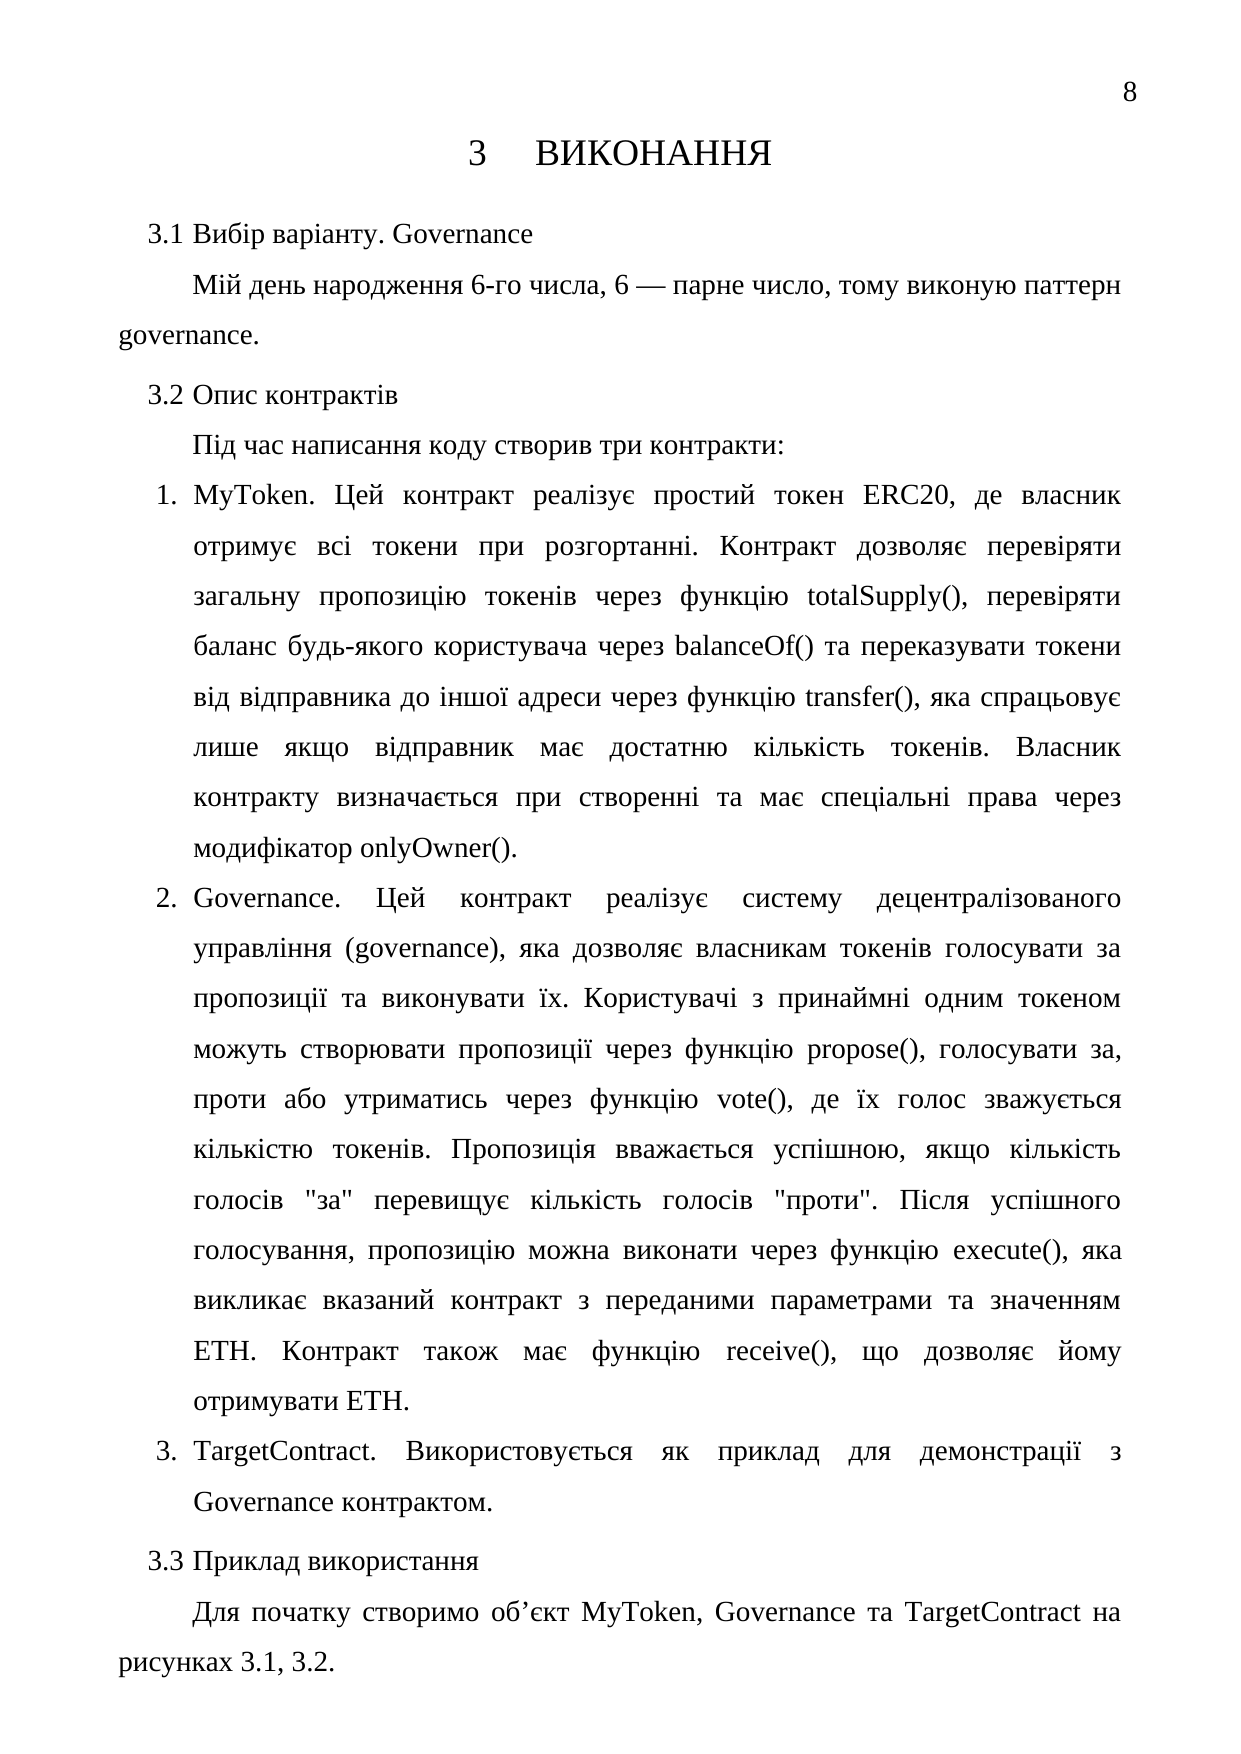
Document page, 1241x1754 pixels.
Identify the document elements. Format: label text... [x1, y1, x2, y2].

subtitle Вибір варіанту. Governance [118, 217, 1122, 250]
list Governance. Цей контракт реалізує систему децентралізованого управління (governance), яка дозволяє власникам токенів голосувати за пропозиції та виконувати їх. Користувачі з принаймні одним токеном можуть створювати пропозиції через функцію propose(), голосувати за, проти або утриматись через функцію vote(), де їх голос зважується кількістю токенів. Пропозиція вважається успішною, якщо кількість голосів "за" перевищує кількість голосів "проти". Після успішного голосування, пропозицію можна виконати через функцію execute(), яка викликає вказаний контракт з переданими параметрами та значенням ETH. Контракт також має функцію receive(), що дозволяє йому отримувати ETH. [156, 880, 1122, 1417]
list MyToken. Цей контракт реалізує простий токен ERC20, де власник отримує всі токени при розгортанні. Контракт дозволяє перевіряти загальну пропозицію токенів через функцію totalSupply(), перевіряти баланс будь-якого користувача через balanceOf() та переказувати токени від відправника до іншої адреси через функцію transfer(), яка спрацьовує лише якщо відправник має достатню кількість токенів. Власник контракту визначається при створенні та має спеціальні права через модифікатор onlyOwner(). [156, 477, 1122, 863]
text Під час написання коду створив три контракти: [118, 427, 1122, 461]
subtitle Опис контрактів [118, 377, 1122, 410]
subtitle Виконання [118, 130, 1122, 173]
subtitle Приклад використання [118, 1543, 1122, 1577]
text Мій день народження 6-го числа, 6 — парне число, тому виконую паттерн governance. [118, 267, 1122, 351]
list TargetContract. Використовується як приклад для демонстрації з Governance контрактом. [156, 1433, 1122, 1517]
text Для початку створимо об’єкт MyToken, Governance та TargetContract на рисунках 3.1, 3.2. [118, 1594, 1122, 1677]
